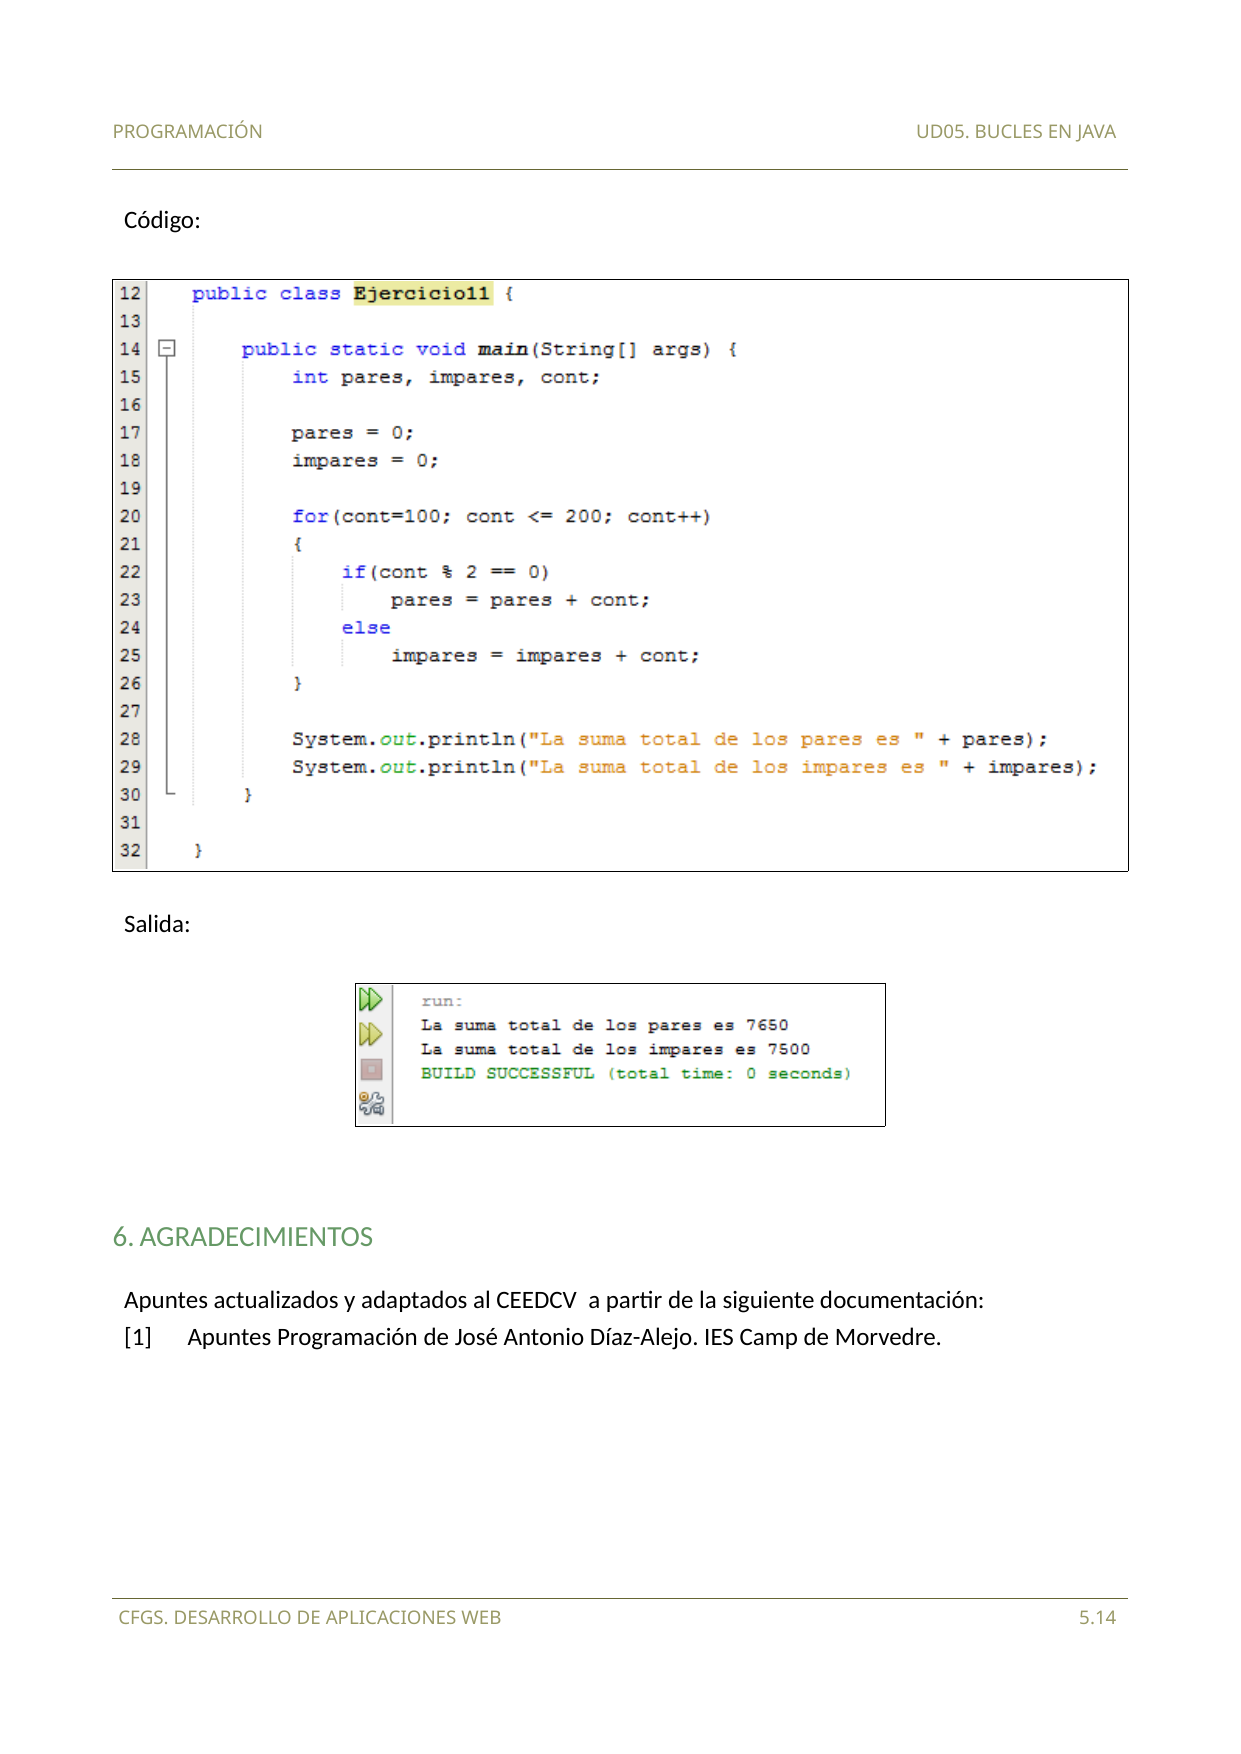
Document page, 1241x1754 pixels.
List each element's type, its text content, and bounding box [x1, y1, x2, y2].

text Código: [112, 205, 1128, 235]
text Apuntes actualizados y adaptados al CEEDCV a partir de la siguiente documentación: [112, 1284, 1128, 1315]
text [1] Apuntes Programación de José Antonio Díaz-Alejo. IES Camp de Morvedre. [112, 1321, 1128, 1352]
picture [358, 985, 882, 1124]
text Salida: [112, 908, 1128, 939]
subtitle Agradecimientos [112, 1218, 1128, 1254]
picture [115, 281, 1125, 869]
